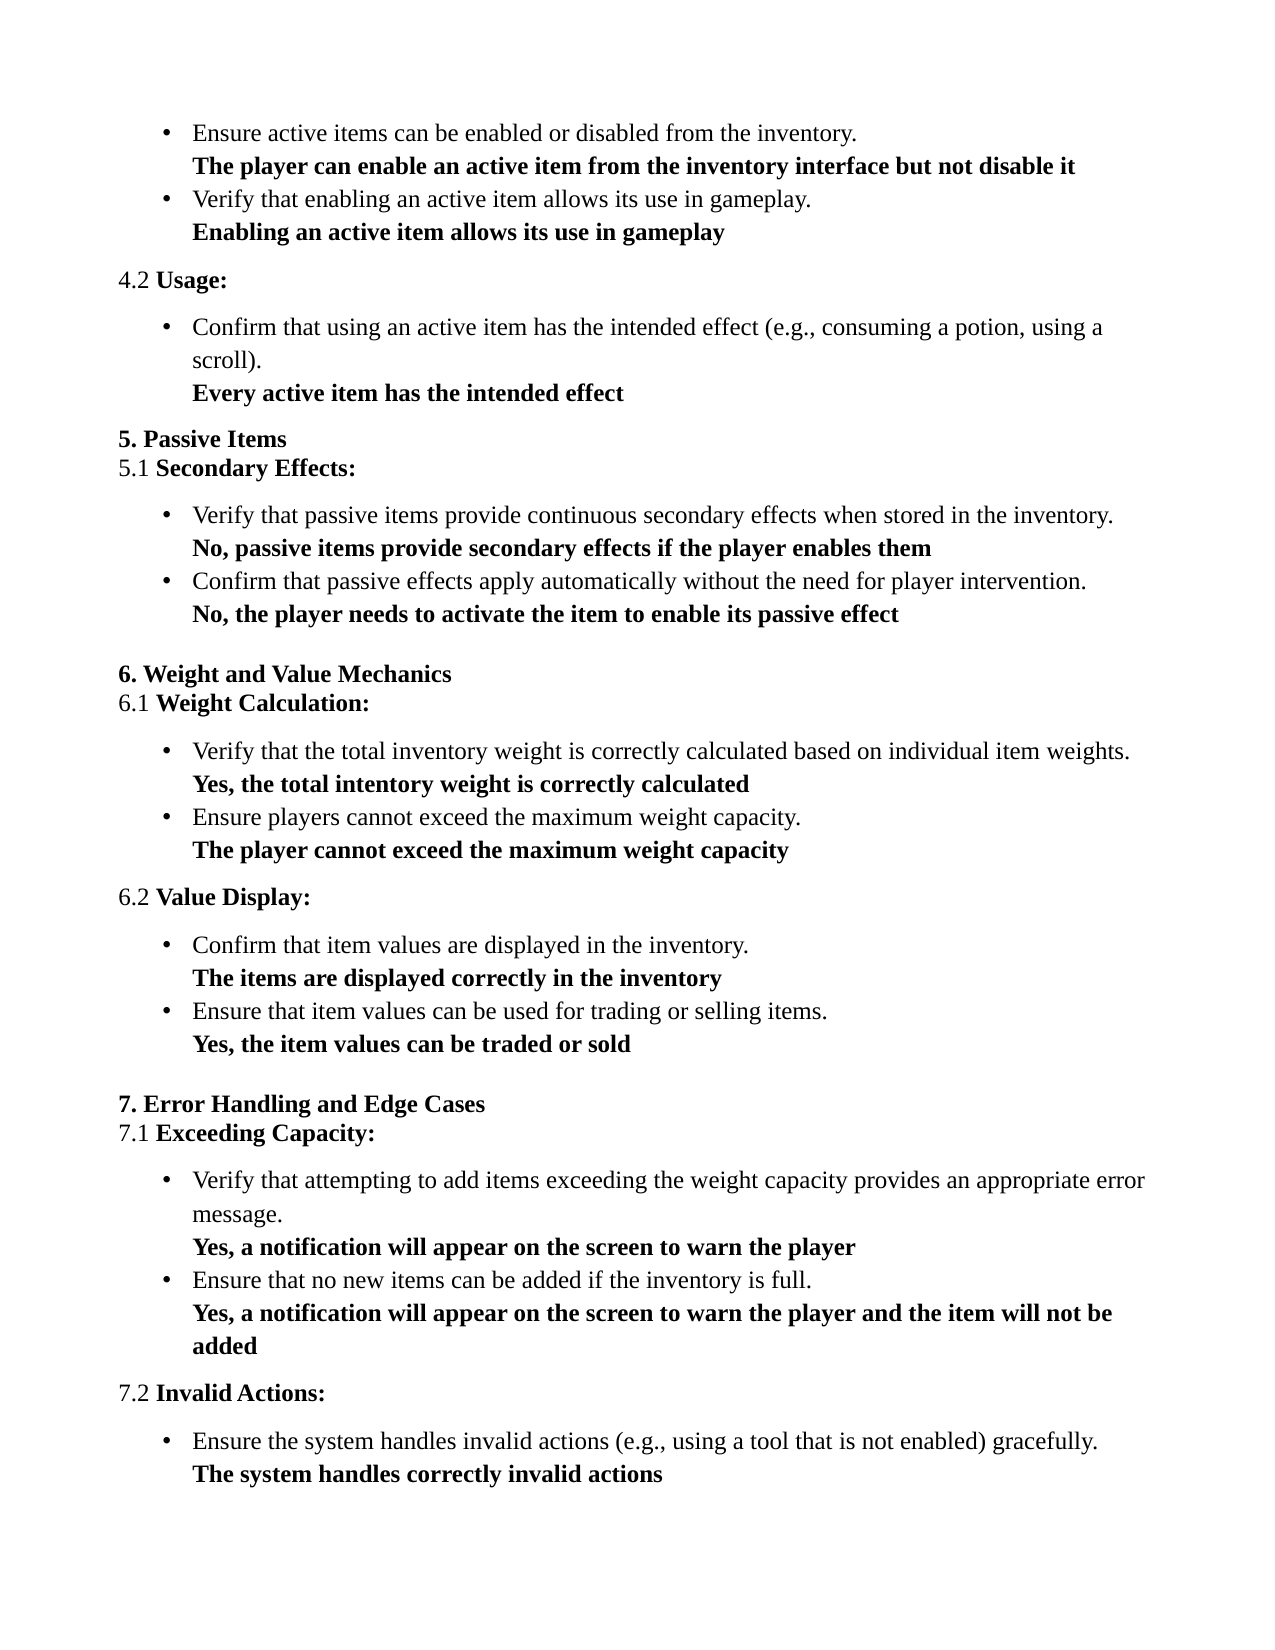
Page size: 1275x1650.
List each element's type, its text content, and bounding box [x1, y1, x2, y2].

list Verify that passive items provide continuous secondary effects when stored in the inventory. No, passive items provide secondary effects if the player enables them [162, 500, 1157, 562]
list Ensure players cannot exceed the maximum weight capacity. The player cannot exceed the maximum weight capacity [162, 802, 1157, 864]
subtitle 6. Weight and Value Mechanics [118, 659, 1157, 688]
list Ensure that no new items can be added if the inventory is full. Yes, a notification will appear on the screen to warn the player and the item will not be added [162, 1265, 1157, 1359]
list Verify that attempting to add items exceeding the weight capacity provides an appropriate error message. Yes, a notification will appear on the screen to warn the player [162, 1166, 1157, 1260]
subtitle 7. Error Handling and Edge Cases [118, 1089, 1157, 1118]
list Confirm that using an active item has the intended effect (e.g., consuming a potion, using a scroll). Every active item has the intended effect [162, 312, 1157, 407]
text 6.1 Weight Calculation: [118, 688, 1157, 717]
list Ensure that item values can be used for trading or selling items. Yes, the item values can be traded or sold [162, 996, 1157, 1058]
list Ensure active items can be enabled or disabled from the inventory. The player can enable an active item from the inventory interface but not disable it [162, 118, 1157, 180]
list Verify that the total inventory weight is correctly calculated based on individual item weights. Yes, the total intentory weight is correctly calculated [162, 736, 1157, 798]
list Confirm that item values are displayed in the inventory. The items are displayed correctly in the inventory [162, 930, 1157, 992]
text 6.2 Value Display: [118, 882, 1157, 911]
text 7.1 Exceeding Capacity: [118, 1118, 1157, 1147]
list Confirm that passive effects apply automatically without the need for player intervention. No, the player needs to activate the item to enable its passive effect [162, 566, 1157, 628]
list Verify that enabling an active item allows its use in gameplay. Enabling an active item allows its use in gameplay [162, 184, 1157, 246]
list Ensure the system handles invalid actions (e.g., using a tool that is not enabled) gracefully. The system handles correctly invalid actions [162, 1426, 1157, 1488]
subtitle 5. Passive Items [118, 424, 1157, 453]
text 7.2 Invalid Actions: [118, 1378, 1157, 1407]
text 4.2 Usage: [118, 265, 1157, 293]
text 5.1 Secondary Effects: [118, 453, 1157, 481]
